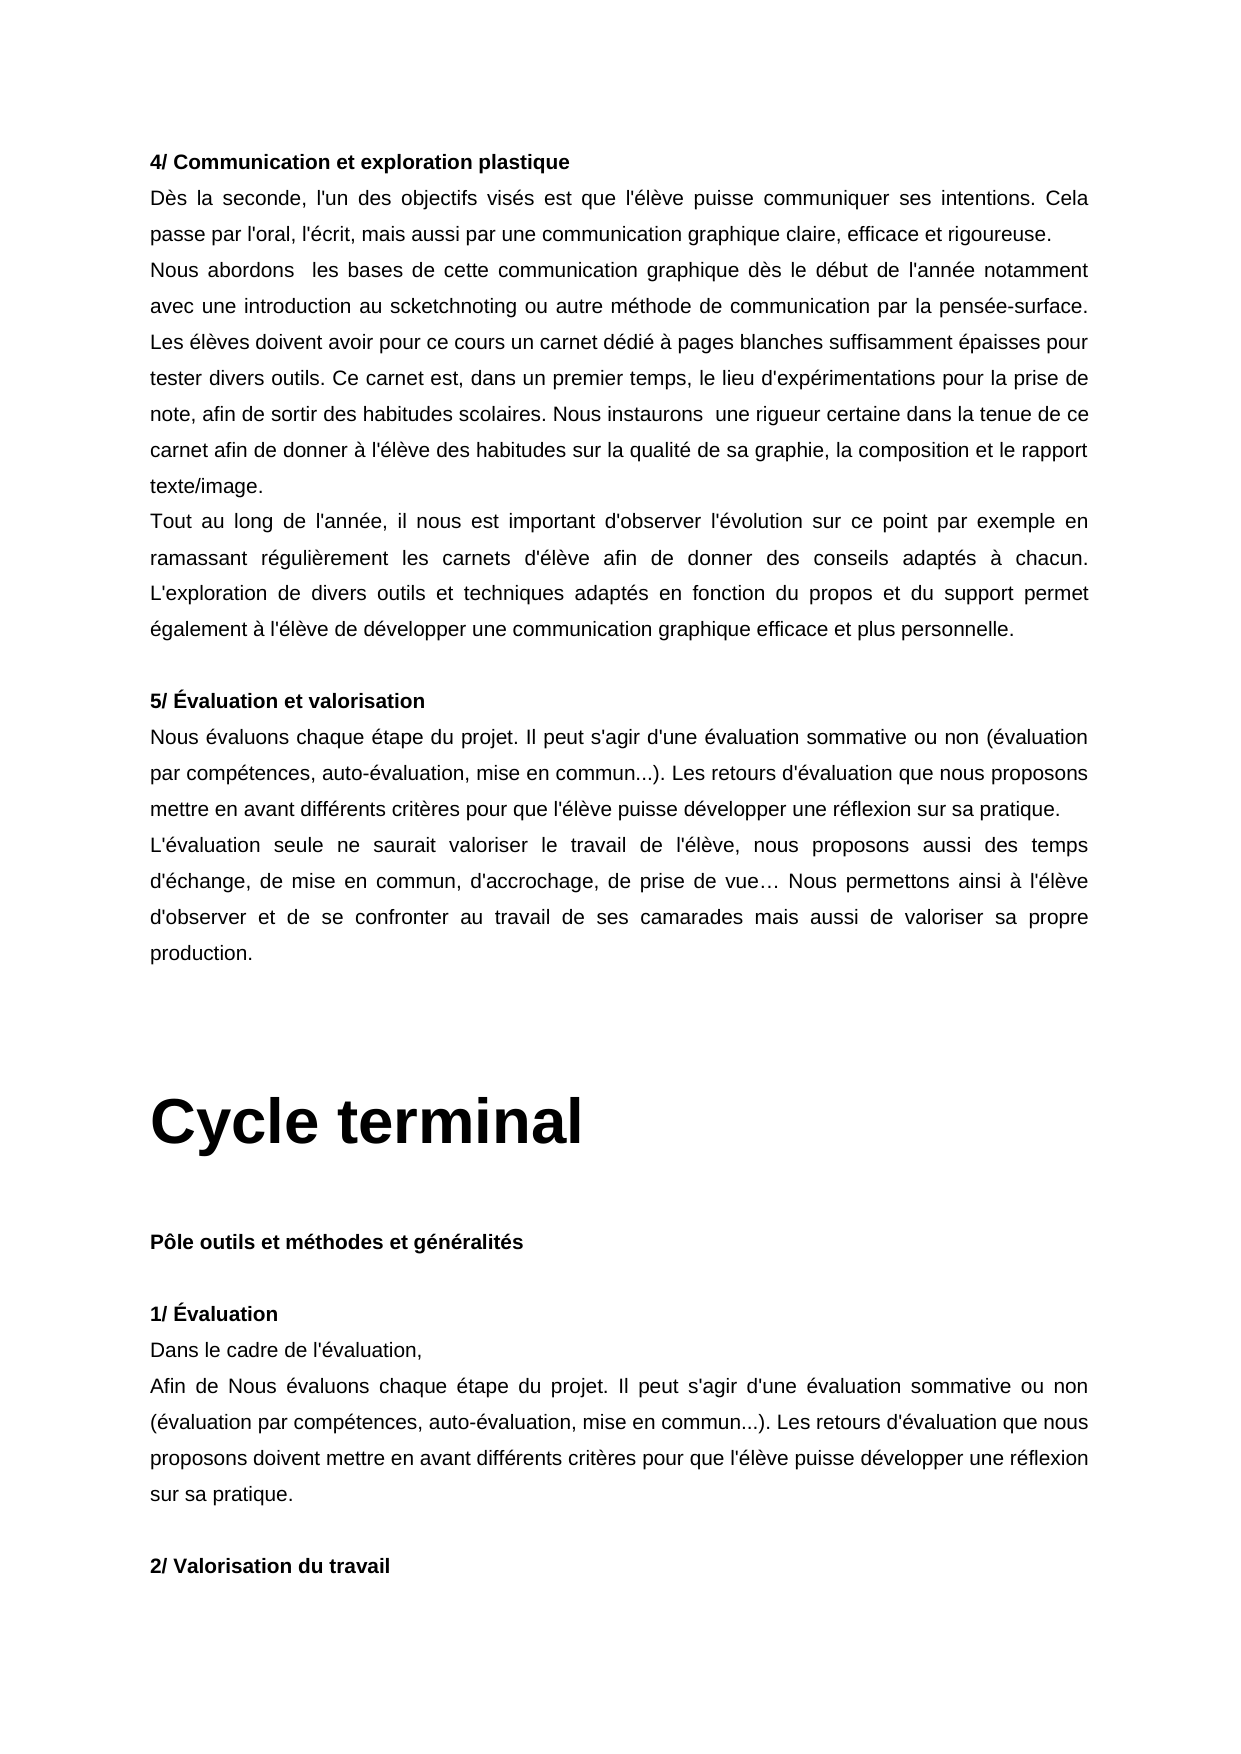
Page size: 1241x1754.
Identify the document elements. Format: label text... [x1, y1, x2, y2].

text 1/ Évaluation [150, 1302, 1090, 1326]
text L'évaluation seule ne saurait valoriser le travail de l'élève, nous proposons aussi des temps d'échange, de mise en commun, d'accrochage, de prise de vue… Nous permettons ainsi à l'élève d'observer et de se confronter au travail de ses camarades mais aussi de valoriser sa propre production. [150, 833, 1090, 964]
text Afin de Nous évaluons chaque étape du projet. Il peut s'agir d'une évaluation sommative ou non (évaluation par compétences, auto-évaluation, mise en commun...). Les retours d'évaluation que nous proposons doivent mettre en avant différents critères pour que l'élève puisse développer une réflexion sur sa pratique. [150, 1374, 1090, 1506]
text Nous abordons les bases de cette communication graphique dès le début de l'année notamment avec une introduction au scketchnoting ou autre méthode de communication par la pensée-surface. Les élèves doivent avoir pour ce cours un carnet dédié à pages blanches suffisamment épaisses pour tester divers outils. Ce carnet est, dans un premier temps, le lieu d'expérimentations pour la prise de note, afin de sortir des habitudes scolaires. Nous instaurons une rigueur certaine dans la tenue de ce carnet afin de donner à l'élève des habitudes sur la qualité de sa graphie, la composition et le rapport texte/image. [150, 258, 1090, 497]
text Tout au long de l'année, il nous est important d'observer l'évolution sur ce point par exemple en ramassant régulièrement les carnets d'élève afin de donner des conseils adaptés à chacun. L'exploration de divers outils et techniques adaptés en fonction du propos et du support permet également à l'élève de développer une communication graphique efficace et plus personnelle. [150, 509, 1090, 641]
text Dès la seconde, l'un des objectifs visés est que l'élève puisse communiquer ses intentions. Cela passe par l'oral, l'écrit, mais aussi par une communication graphique claire, efficace et rigoureuse. [150, 186, 1090, 246]
text Nous évaluons chaque étape du projet. Il peut s'agir d'une évaluation sommative ou non (évaluation par compétences, auto-évaluation, mise en commun...). Les retours d'évaluation que nous proposons mettre en avant différents critères pour que l'élève puisse développer une réflexion sur sa pratique. [150, 725, 1090, 821]
text 5/ Évaluation et valorisation [150, 689, 1090, 713]
text 4/ Communication et exploration plastique [150, 150, 1090, 174]
text 2/ Valorisation du travail [150, 1553, 1090, 1577]
text Cycle terminal [150, 1084, 1090, 1157]
text Pôle outils et méthodes et généralités [150, 1230, 1090, 1254]
text Dans le cadre de l'évaluation, [150, 1338, 1090, 1362]
